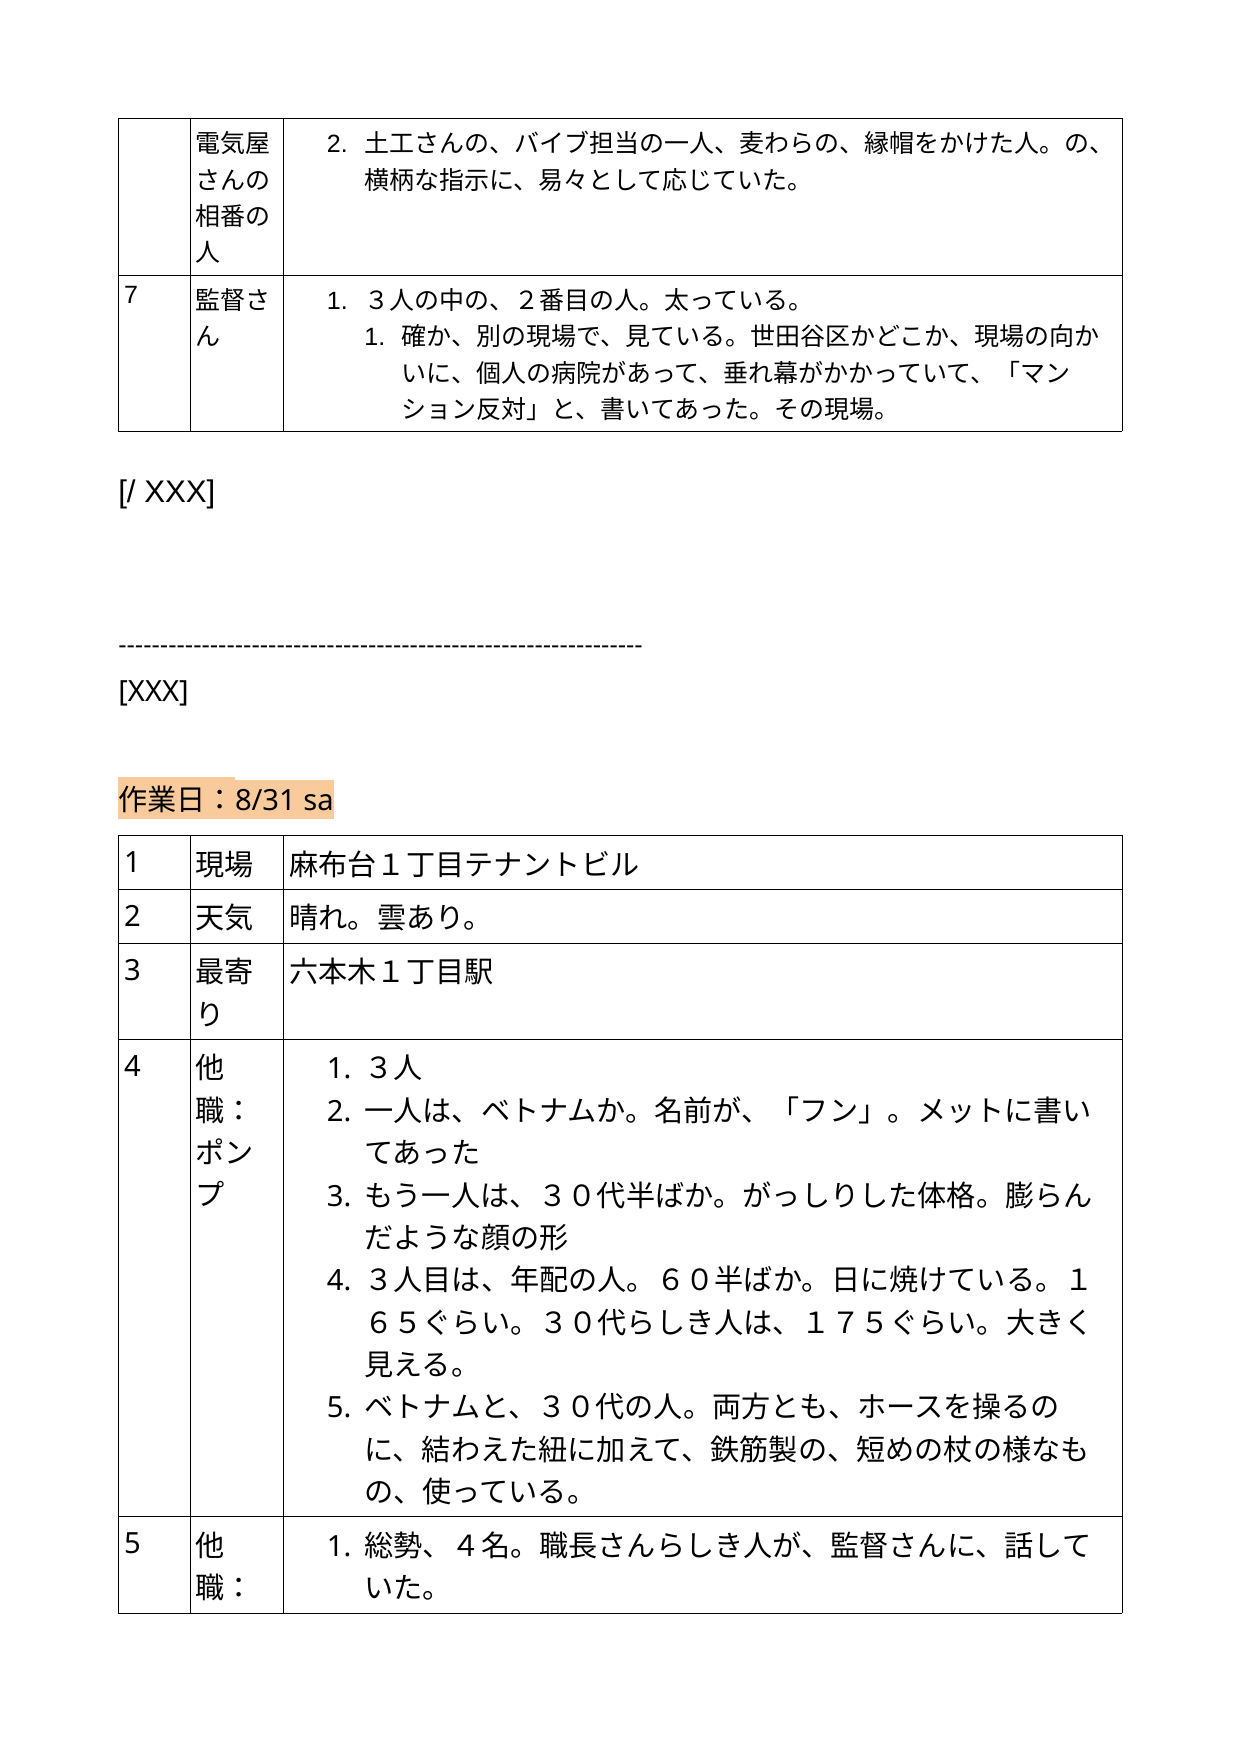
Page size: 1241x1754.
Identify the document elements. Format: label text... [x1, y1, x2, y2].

table_cell 2 [119, 890, 190, 943]
text --------------------------------------------------------------- [118, 630, 1122, 659]
table_cell 天気 [191, 890, 283, 943]
table_cell 3 [119, 944, 190, 1039]
table_cell 4 [119, 1040, 190, 1516]
table_cell ３人の中の、２番目の人。太っている。 確か、別の現場で、見ている。世田谷区かどこか、現場の向かいに、個人の病院があって、垂れ幕がかかっていて、「マンション反対」と、書いてあった。その現場。 [284, 276, 1122, 431]
text 作業日：8/31 sa [118, 777, 1122, 819]
table_cell 電気屋さんの相番の人 [191, 119, 283, 275]
table_cell 他職： [191, 1517, 283, 1613]
table_cell 六本木１丁目駅 [284, 944, 1122, 1039]
table_cell ３人 一人は、ベトナムか。名前が、「フン」。メットに書いてあった もう一人は、３０代半ばか。がっしりした体格。膨らんだような顔の形 ３人目は、年配の人。６０半ばか。日に焼けている。１６５ぐらい。３０代らしき人は、１７５ぐらい。大きく見える。 ベトナムと、３０代の人。両方とも、ホースを操るのに、結わえた紐に加えて、鉄筋製の、短めの杖の様なもの、使っている。 [284, 1040, 1122, 1516]
table_cell 他職：ポンプ [191, 1040, 283, 1516]
text [XXX] [118, 670, 1122, 710]
table_header 1 [119, 836, 190, 889]
table_cell 晴れ。雲あり。 [284, 890, 1122, 943]
table_cell 7 [119, 276, 190, 431]
table_header 麻布台１丁目テナントビル [284, 836, 1122, 889]
table_cell 総勢、４名。職長さんらしき人が、監督さんに、話していた。 本当は、監督さんは、５名を要請。連絡時には、５名送る旨、話しがついていたらしい。監督さん、談。 ４名で、３名が上。１名が、下で、叩き。職長さん曰く、本当は、６名欲しい。 バイブ、２名。一人は、若い男性。３０前後か。１７５ぐらい。背は高め。色白の顔。目が大きい。剣が少しありそうな顔立ち。 もう一人は、青いウィンブレを着用。顔は、浅黒い。年配か。５０後半か。職長さんから、名前を呼び捨てにされている。 [284, 1517, 1122, 1613]
text [/ XXX] [118, 473, 1122, 508]
table_cell [119, 119, 190, 275]
table_header 現場 [191, 836, 283, 889]
table_cell 最寄り [191, 944, 283, 1039]
table_cell ぱっと見、ネパールとか、南の方の国の人みたい。 土工さんの、バイブ担当の一人、麦わらの、縁帽をかけた人。の、横柄な指示に、易々として応じていた。 [284, 119, 1122, 275]
table_cell 5 [119, 1517, 190, 1613]
table_cell 監督さん [191, 276, 283, 431]
